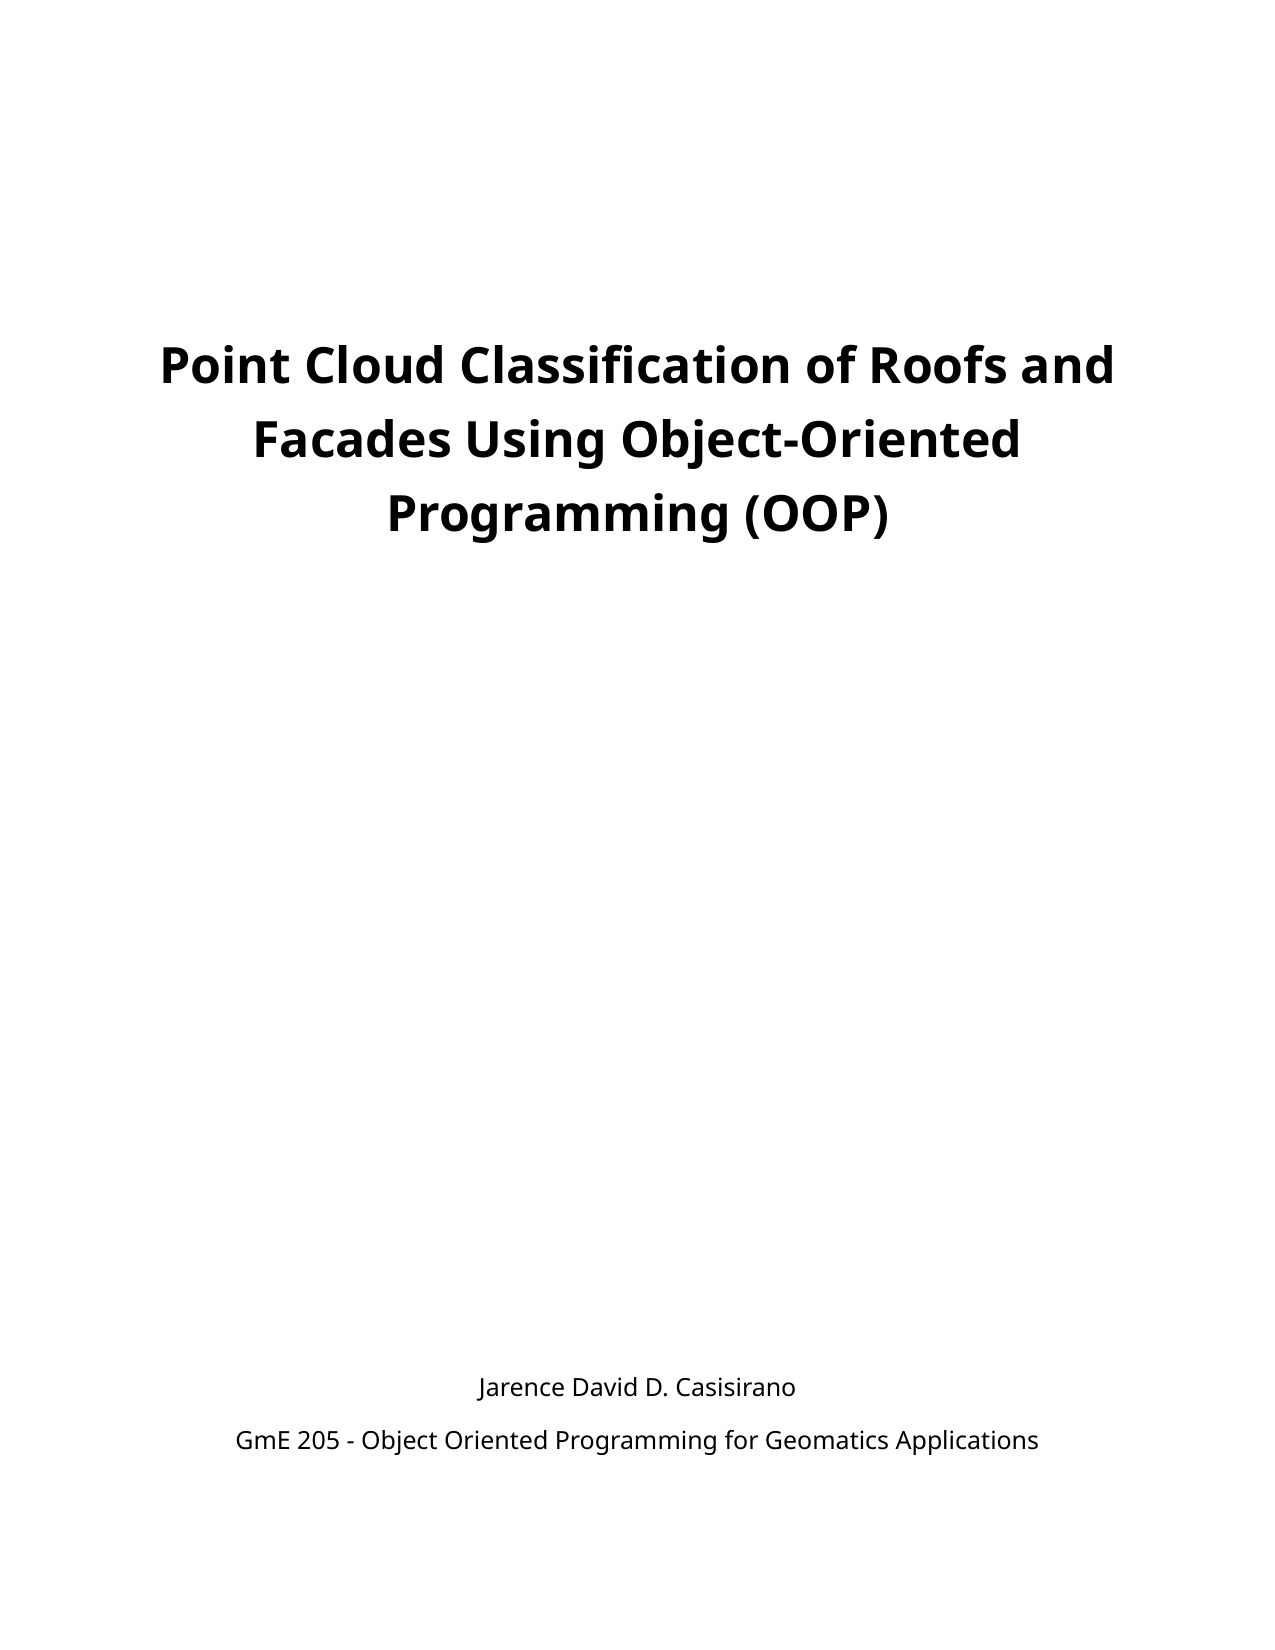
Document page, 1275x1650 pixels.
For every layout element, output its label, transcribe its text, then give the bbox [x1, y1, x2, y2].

text Jarence David D. Casisirano [150, 1369, 1125, 1403]
text GmE 205 - Object Oriented Programming for Geomatics Applications [150, 1423, 1125, 1457]
text Point Cloud Classification of Roofs and Facades Using Object-Oriented Programming (OOP) [150, 330, 1125, 546]
